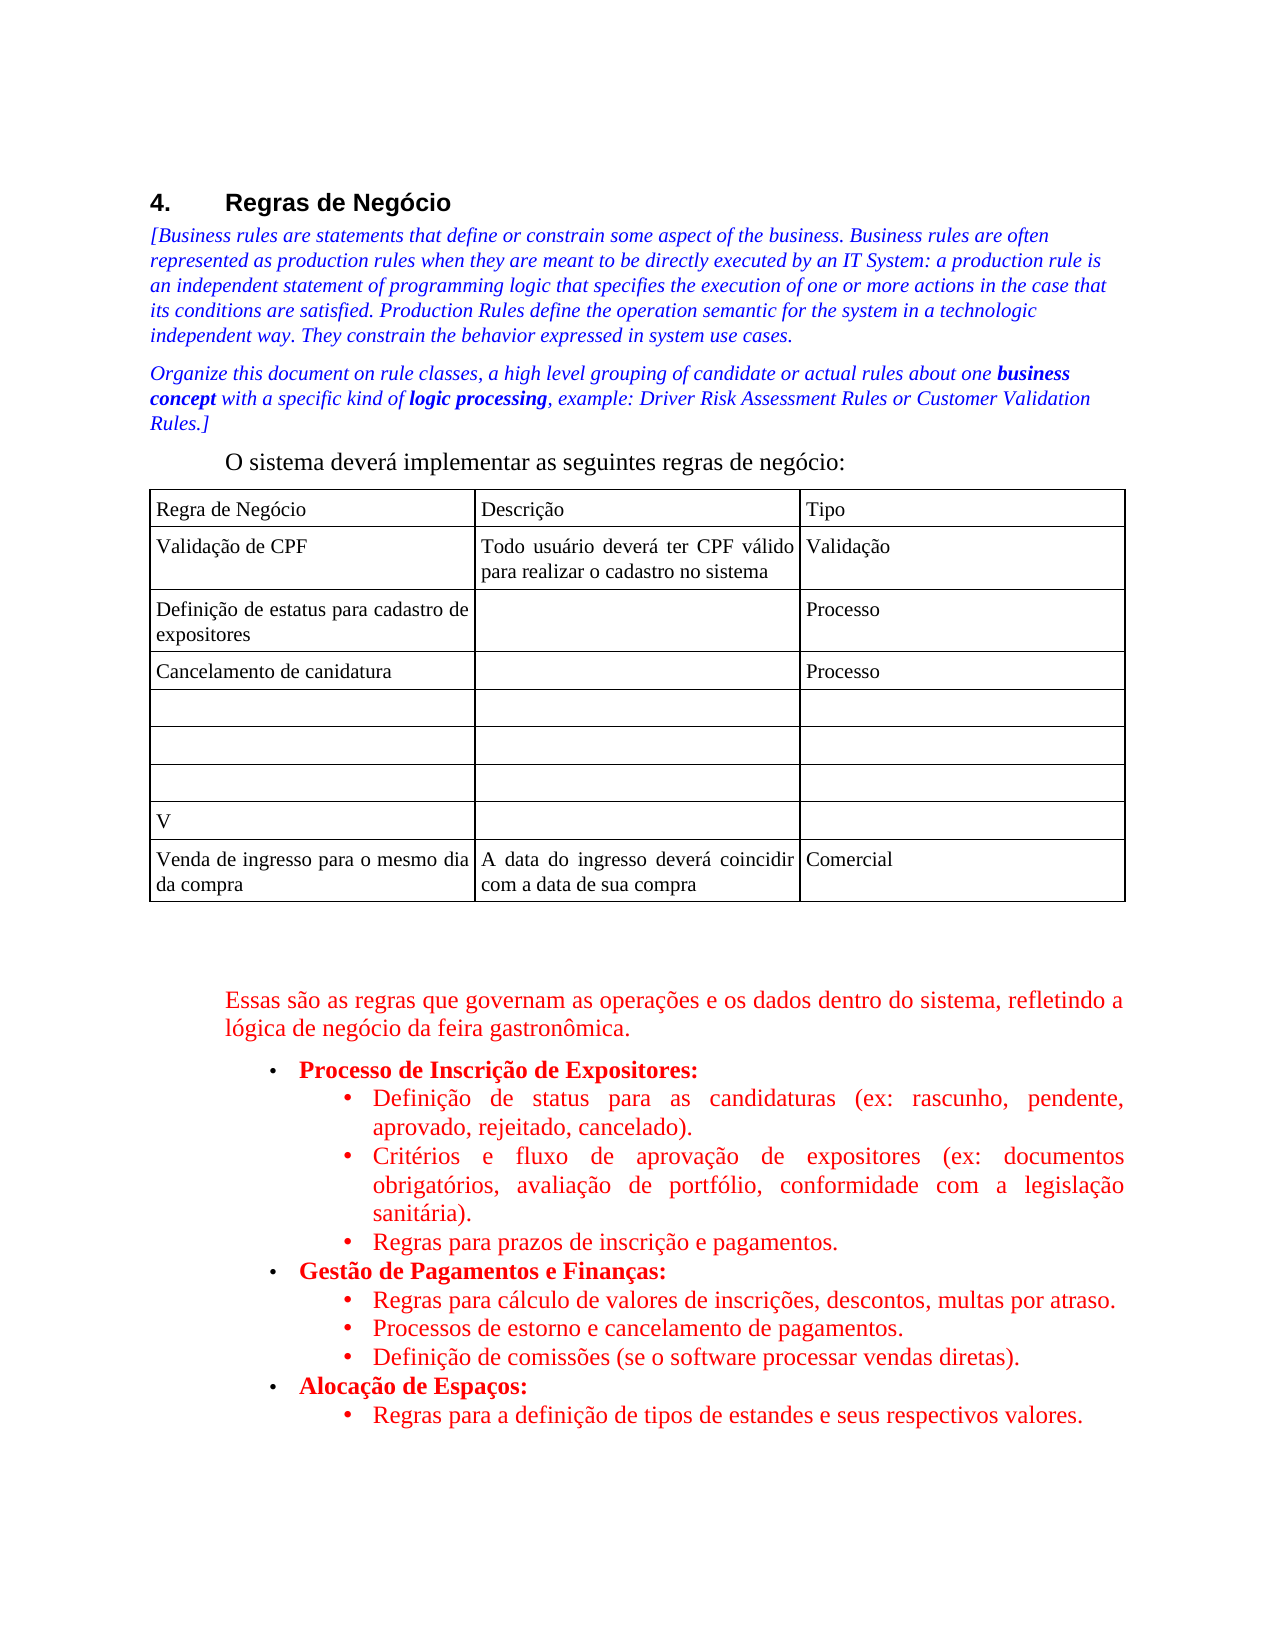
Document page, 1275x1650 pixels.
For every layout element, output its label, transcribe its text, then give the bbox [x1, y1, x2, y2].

subtitle Regras de Negócio [150, 187, 1125, 216]
list Processo de Inscrição de Expositores: [269, 1055, 1125, 1083]
table_cell [476, 652, 799, 689]
table_cell Comercial [801, 840, 1124, 901]
table_cell [476, 590, 799, 651]
text Organize this document on rule classes, a high level grouping of candidate or actual rules about one business concept with a specific kind of logic processing, example: Driver Risk Assessment Rules or Customer Validation Rules.] [150, 360, 1125, 435]
table_cell [476, 690, 799, 726]
table_cell Validação [801, 527, 1124, 589]
text Essas são as regras que governam as operações e os dados dentro do sistema, refletindo a lógica de negócio da feira gastronômica. [225, 985, 1125, 1042]
table_cell Venda de ingresso para o mesmo dia da compra [151, 840, 474, 901]
table_cell [151, 727, 474, 764]
table_cell Cancelamento de canidatura [151, 652, 474, 689]
table_cell [151, 765, 474, 801]
list Regras para cálculo de valores de inscrições, descontos, multas por atraso. [343, 1285, 1125, 1313]
table_cell Todo usuário deverá ter CPF válido para realizar o cadastro no sistema [476, 527, 799, 589]
list Gestão de Pagamentos e Finanças: [269, 1256, 1125, 1285]
list Processos de estorno e cancelamento de pagamentos. [343, 1313, 1125, 1342]
list Regras para a definição de tipos de estandes e seus respectivos valores. [343, 1400, 1125, 1428]
table_cell Definição de estatus para cadastro de expositores [151, 590, 474, 651]
table_header Descrição [476, 490, 799, 526]
table_cell V [151, 802, 474, 839]
text O sistema deverá implementar as seguintes regras de negócio: [225, 447, 1125, 476]
table_cell Processo [801, 652, 1124, 689]
list Critérios e fluxo de aprovação de expositores (ex: documentos obrigatórios, avaliação de portfólio, conformidade com a legislação sanitária). [343, 1141, 1125, 1227]
table_header Regra de Negócio [151, 490, 474, 526]
table_cell A data do ingresso deverá coincidir com a data de sua compra [476, 840, 799, 901]
list Regras para prazos de inscrição e pagamentos. [343, 1227, 1125, 1256]
table_cell [476, 765, 799, 801]
list Definição de status para as candidaturas (ex: rascunho, pendente, aprovado, rejeitado, cancelado). [343, 1083, 1125, 1141]
table_cell [801, 765, 1124, 801]
table_cell [801, 727, 1124, 764]
table_cell [151, 690, 474, 726]
list Definição de comissões (se o software processar vendas diretas). [343, 1342, 1125, 1371]
table_cell [801, 802, 1124, 839]
table_cell [476, 727, 799, 764]
table_cell Validação de CPF [151, 527, 474, 589]
table_header Tipo [801, 490, 1124, 526]
table_cell [476, 802, 799, 839]
list Alocação de Espaços: [269, 1371, 1125, 1400]
text [Business rules are statements that define or constrain some aspect of the business. Business rules are often represented as production rules when they are meant to be directly executed by an IT System: a production rule is an independent statement of programming logic that specifies the execution of one or more actions in the case that its conditions are satisfied. Production Rules define the operation semantic for the system in a technologic independent way. They constrain the behavior expressed in system use cases. [150, 222, 1125, 347]
table_cell Processo [801, 590, 1124, 651]
table_cell [801, 690, 1124, 726]
